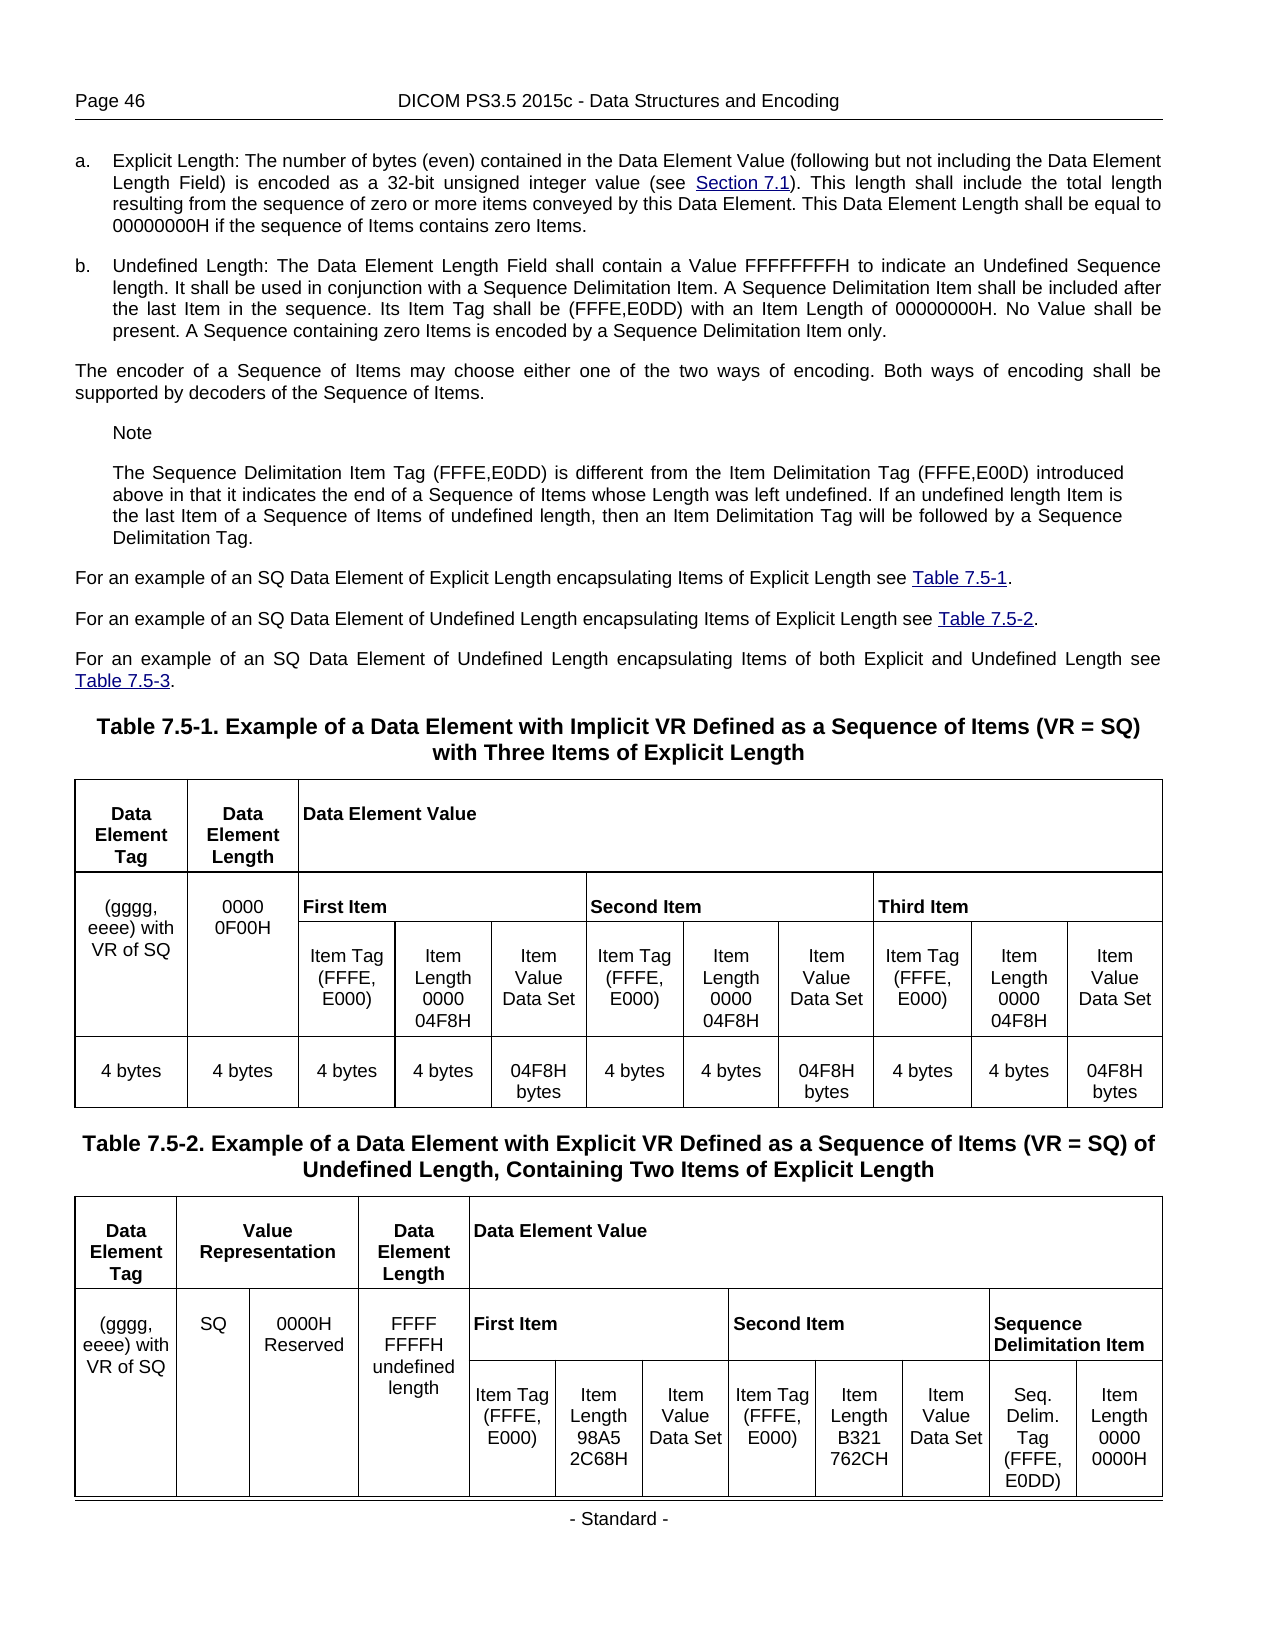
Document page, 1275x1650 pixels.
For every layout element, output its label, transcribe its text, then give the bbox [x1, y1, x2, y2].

table_cell 0000H Reserved [250, 1289, 358, 1496]
table_header Data Element Value [299, 780, 1162, 871]
text Table 7.5-1. Example of a Data Element with Implicit VR Defined as a Sequence of Items (VR = SQ) with Three Items of Explicit Length [75, 713, 1162, 765]
text Note [112, 422, 1125, 443]
table_cell Item Value Data Set [779, 922, 873, 1036]
text The encoder of a Sequence of Items may choose either one of the two ways of encoding. Both ways of encoding shall be supported by decoders of the Sequence of Items. [75, 360, 1162, 403]
table_header Data Element Tag [76, 780, 187, 871]
table_cell 4 bytes [188, 1037, 298, 1107]
table_cell 4 bytes [587, 1037, 683, 1107]
table_cell Third Item [874, 873, 1162, 921]
table_cell Item Tag (FFFE, E000) [299, 922, 394, 1036]
table_cell 4 bytes [76, 1037, 187, 1107]
table_cell First Item [299, 873, 586, 921]
table_cell 4 bytes [396, 1037, 491, 1107]
table_cell 04F8H bytes [1068, 1037, 1162, 1107]
table_cell Item Length 0000 04F8H [972, 922, 1067, 1036]
table_header Data Element Tag [76, 1197, 176, 1288]
table_cell Item Tag (FFFE, E000) [470, 1361, 555, 1496]
table_cell 04F8H bytes [492, 1037, 586, 1107]
table_cell Item Length 0000 0000H [1077, 1361, 1162, 1496]
table_header Data Element Value [470, 1197, 1162, 1288]
table_cell Item Value Data Set [903, 1361, 989, 1496]
table_header Data Element Length [359, 1197, 469, 1288]
list Explicit Length: The number of bytes (even) contained in the Data Element Value (following but not including the Data Element Length Field) is encoded as a 32-bit unsigned integer value (see Section 7.1). This length shall include the total length resulting from the sequence of zero or more items conveyed by this Data Element. This Data Element Length shall be equal to 00000000H if the sequence of Items contains zero Items. [75, 150, 1162, 236]
table_cell SQ [177, 1289, 249, 1496]
table_cell 4 bytes [972, 1037, 1067, 1107]
table_header Value Representation [177, 1197, 358, 1288]
table_cell Item Value Data Set [643, 1361, 728, 1496]
text For an example of an SQ Data Element of Undefined Length encapsulating Items of both Explicit and Undefined Length see Table 7.5-3. [75, 648, 1162, 691]
table_cell Item Length 0000 04F8H [396, 922, 491, 1036]
table_cell Sequence Delimitation Item [990, 1289, 1162, 1359]
table_cell Item Length 0000 04F8H [684, 922, 778, 1036]
table_cell Item Value Data Set [492, 922, 586, 1036]
table_cell 0000 0F00H [188, 873, 298, 1036]
table_cell Second Item [587, 873, 873, 921]
table_cell Item Length B321 762CH [816, 1361, 902, 1496]
table_cell Second Item [729, 1289, 989, 1359]
table_cell Seq. Delim. Tag (FFFE, E0DD) [990, 1361, 1076, 1496]
text Table 7.5-2. Example of a Data Element with Explicit VR Defined as a Sequence of Items (VR = SQ) of Undefined Length, Containing Two Items of Explicit Length [75, 1130, 1162, 1182]
table_cell 4 bytes [299, 1037, 394, 1107]
table_cell (gggg, eeee) with VR of SQ [76, 1289, 176, 1496]
table_header Data Element Length [188, 780, 298, 871]
table_cell FFFF FFFFH undefined length [359, 1289, 469, 1496]
list Undefined Length: The Data Element Length Field shall contain a Value FFFFFFFFH to indicate an Undefined Sequence length. It shall be used in conjunction with a Sequence Delimitation Item. A Sequence Delimitation Item shall be included after the last Item in the sequence. Its Item Tag shall be (FFFE,E0DD) with an Item Length of 00000000H. No Value shall be present. A Sequence containing zero Items is encoded by a Sequence Delimitation Item only. [75, 255, 1162, 341]
table_cell Item Tag (FFFE, E000) [729, 1361, 815, 1496]
table_cell (gggg, eeee) with VR of SQ [76, 873, 187, 1036]
table_cell 4 bytes [874, 1037, 971, 1107]
table_cell Item Length 98A5 2C68H [556, 1361, 642, 1496]
table_cell First Item [470, 1289, 728, 1359]
text The Sequence Delimitation Item Tag (FFFE,E0DD) is different from the Item Delimitation Tag (FFFE,E00D) introduced above in that it indicates the end of a Sequence of Items whose Length was left undefined. If an undefined length Item is the last Item of a Sequence of Items of undefined length, then an Item Delimitation Tag will be followed by a Sequence Delimitation Tag. [112, 462, 1125, 548]
table_cell 4 bytes [684, 1037, 778, 1107]
table_cell 04F8H bytes [779, 1037, 873, 1107]
text For an example of an SQ Data Element of Undefined Length encapsulating Items of Explicit Length see Table 7.5-2. [75, 607, 1162, 629]
table_cell Item Value Data Set [1068, 922, 1162, 1036]
text For an example of an SQ Data Element of Explicit Length encapsulating Items of Explicit Length see Table 7.5-1. [75, 567, 1162, 589]
table_cell Item Tag (FFFE, E000) [587, 922, 683, 1036]
table_cell Item Tag (FFFE, E000) [874, 922, 971, 1036]
